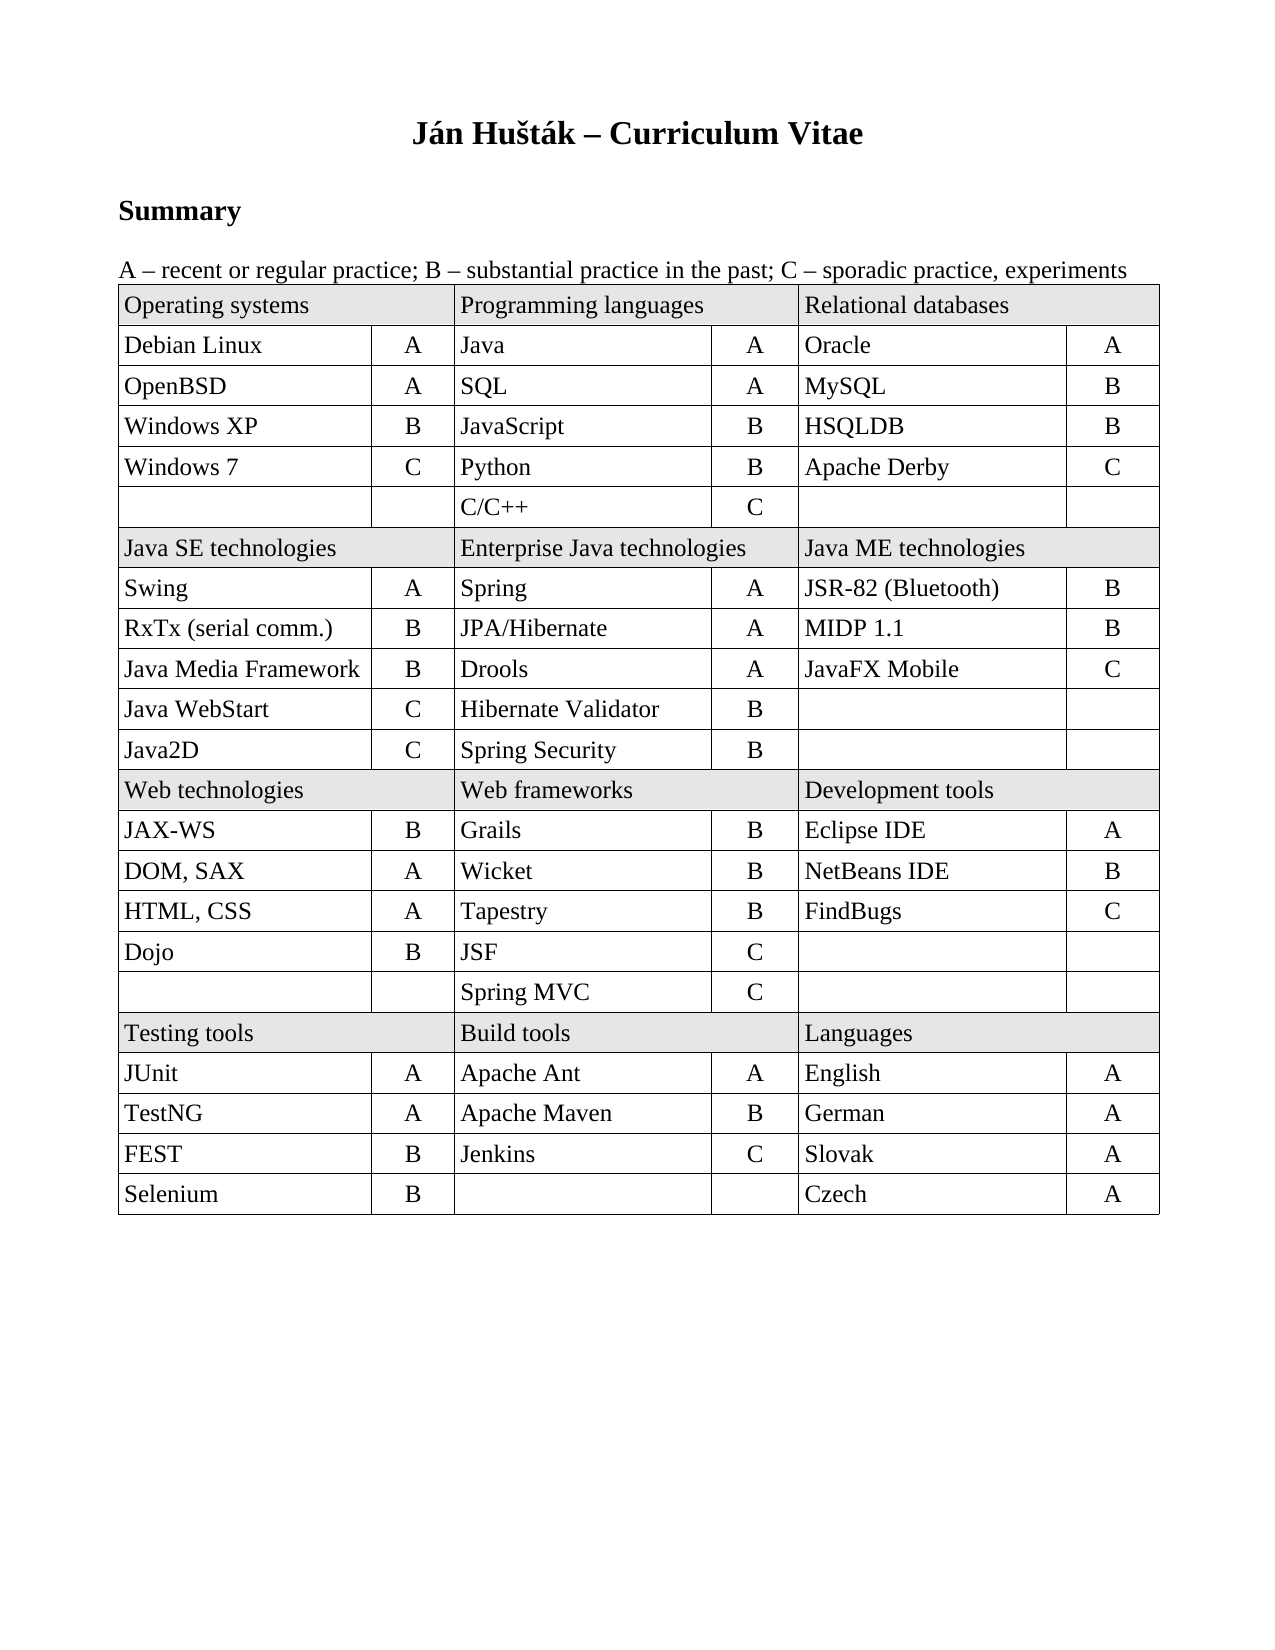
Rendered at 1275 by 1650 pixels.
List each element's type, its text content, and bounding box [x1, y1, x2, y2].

table_cell JUnit [119, 1053, 371, 1092]
table_cell A [712, 326, 798, 365]
table_cell Spring MVC [455, 972, 711, 1012]
table_cell [799, 932, 1066, 971]
table_cell B [712, 891, 798, 931]
table_cell A [712, 609, 798, 648]
table_cell Tapestry [455, 891, 711, 931]
table_cell B [372, 406, 454, 446]
table_cell C [1067, 447, 1159, 486]
table_cell Drools [455, 649, 711, 688]
subtitle Ján Hušták – Curriculum Vitae [118, 113, 1157, 152]
table_cell Enterprise Java technologies [455, 528, 798, 567]
table_cell [799, 487, 1066, 527]
text A – recent or regular practice; B – substantial practice in the past; C – sporadic practice, experiments [118, 255, 1157, 284]
table_cell Web technologies [119, 770, 454, 809]
table_cell B [1067, 609, 1159, 648]
table_cell Oracle [799, 326, 1066, 365]
table_cell Java ME technologies [799, 528, 1159, 567]
table_cell [372, 487, 454, 527]
table_cell B [712, 851, 798, 890]
table_cell [119, 487, 371, 527]
table_cell A [712, 1053, 798, 1092]
table_cell C [712, 972, 798, 1012]
table_cell C [372, 730, 454, 769]
table_cell [799, 730, 1066, 769]
table_cell Wicket [455, 851, 711, 890]
table_cell [119, 972, 371, 1012]
table_header Programming languages [455, 285, 798, 324]
table_cell Slovak [799, 1134, 1066, 1173]
table_cell A [1067, 1174, 1159, 1214]
table_cell C [372, 689, 454, 729]
table_cell A [1067, 811, 1159, 850]
table_cell Hibernate Validator [455, 689, 711, 729]
table_cell [1067, 689, 1159, 729]
table_cell C/C++ [455, 487, 711, 527]
table_cell Testing tools [119, 1013, 454, 1052]
table_cell Development tools [799, 770, 1159, 809]
table_cell B [712, 689, 798, 729]
table_cell A [712, 366, 798, 405]
table_cell B [712, 447, 798, 486]
table_cell Java2D [119, 730, 371, 769]
table_cell Java Media Framework [119, 649, 371, 688]
table_cell Python [455, 447, 711, 486]
table_cell FindBugs [799, 891, 1066, 931]
table_cell English [799, 1053, 1066, 1092]
table_cell A [1067, 326, 1159, 365]
table_cell Languages [799, 1013, 1159, 1052]
table_cell JSF [455, 932, 711, 971]
table_cell [372, 972, 454, 1012]
table_cell B [372, 1174, 454, 1214]
table_cell C [712, 932, 798, 971]
table_cell Java WebStart [119, 689, 371, 729]
table_cell Apache Maven [455, 1094, 711, 1133]
table_cell [1067, 730, 1159, 769]
table_cell Apache Ant [455, 1053, 711, 1092]
table_cell Czech [799, 1174, 1066, 1214]
table_cell A [372, 851, 454, 890]
table_cell DOM, SAX [119, 851, 371, 890]
table_cell B [372, 649, 454, 688]
table_cell Java SE technologies [119, 528, 454, 567]
table_cell Windows 7 [119, 447, 371, 486]
table_cell C [712, 487, 798, 527]
table_cell C [1067, 649, 1159, 688]
table_cell B [712, 811, 798, 850]
table_cell A [372, 891, 454, 931]
table_cell JAX-WS [119, 811, 371, 850]
table_cell JavaScript [455, 406, 711, 446]
table_cell [1067, 932, 1159, 971]
table_cell [1067, 487, 1159, 527]
text Summary [118, 193, 1157, 227]
table_cell B [372, 609, 454, 648]
table_cell A [372, 1094, 454, 1133]
table_cell [712, 1174, 798, 1214]
table_cell C [712, 1134, 798, 1173]
table_cell Selenium [119, 1174, 371, 1214]
table_cell A [372, 326, 454, 365]
table_cell C [372, 447, 454, 486]
table_cell B [1067, 366, 1159, 405]
table_cell B [712, 406, 798, 446]
table_cell A [1067, 1134, 1159, 1173]
table_cell Debian Linux [119, 326, 371, 365]
table_cell HTML, CSS [119, 891, 371, 931]
table_cell HSQLDB [799, 406, 1066, 446]
table_cell [455, 1174, 711, 1214]
table_cell Build tools [455, 1013, 798, 1052]
table_header Relational databases [799, 285, 1159, 324]
table_cell Swing [119, 568, 371, 607]
table_cell [799, 689, 1066, 729]
table_header Operating systems [119, 285, 454, 324]
table_cell TestNG [119, 1094, 371, 1133]
table_cell MySQL [799, 366, 1066, 405]
table_cell Jenkins [455, 1134, 711, 1173]
table_cell MIDP 1.1 [799, 609, 1066, 648]
table_cell B [712, 730, 798, 769]
table_cell Java [455, 326, 711, 365]
table_cell B [1067, 851, 1159, 890]
table_cell SQL [455, 366, 711, 405]
table_cell Eclipse IDE [799, 811, 1066, 850]
table_cell German [799, 1094, 1066, 1133]
table_cell A [1067, 1053, 1159, 1092]
table_cell JSR-82 (Bluetooth) [799, 568, 1066, 607]
table_cell C [1067, 891, 1159, 931]
table_cell [799, 972, 1066, 1012]
table_cell A [1067, 1094, 1159, 1133]
table_cell B [372, 1134, 454, 1173]
table_cell Dojo [119, 932, 371, 971]
table_cell A [712, 649, 798, 688]
table_cell A [372, 568, 454, 607]
table_cell [1067, 972, 1159, 1012]
table_cell JavaFX Mobile [799, 649, 1066, 688]
table_cell OpenBSD [119, 366, 371, 405]
table_cell Windows XP [119, 406, 371, 446]
table_cell Apache Derby [799, 447, 1066, 486]
table_cell JPA/Hibernate [455, 609, 711, 648]
table_cell B [372, 932, 454, 971]
table_cell Grails [455, 811, 711, 850]
table_cell B [1067, 568, 1159, 607]
table_cell A [372, 1053, 454, 1092]
table_cell FEST [119, 1134, 371, 1173]
table_cell RxTx (serial comm.) [119, 609, 371, 648]
table_cell Spring [455, 568, 711, 607]
table_cell NetBeans IDE [799, 851, 1066, 890]
table_cell B [1067, 406, 1159, 446]
table_cell B [712, 1094, 798, 1133]
table_cell B [372, 811, 454, 850]
table_cell Web frameworks [455, 770, 798, 809]
table_cell A [712, 568, 798, 607]
table_cell A [372, 366, 454, 405]
table_cell Spring Security [455, 730, 711, 769]
